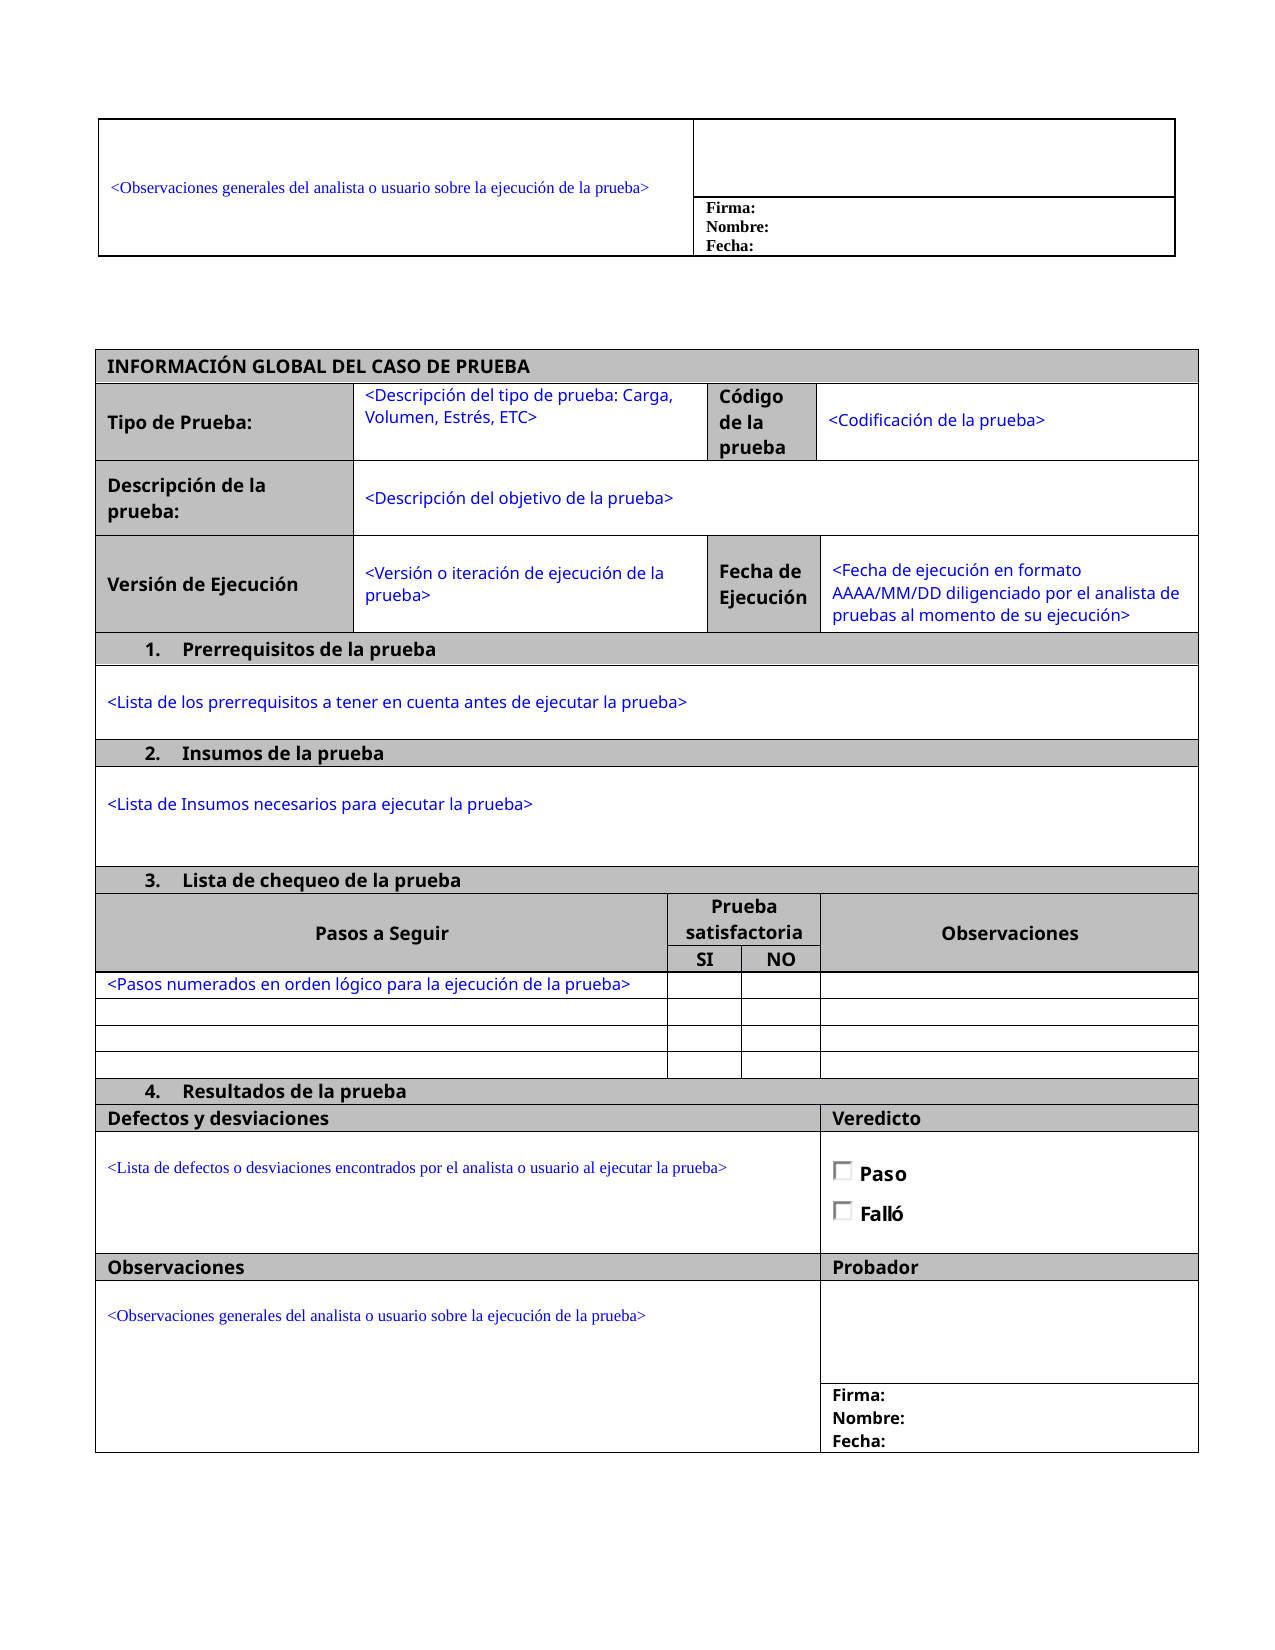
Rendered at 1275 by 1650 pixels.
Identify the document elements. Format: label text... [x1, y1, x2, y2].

table_cell [96, 999, 667, 1024]
table_cell Prueba satisfactoria [668, 894, 820, 945]
table_cell <Observaciones generales del analista o usuario sobre la ejecución de la prueba> [99, 120, 693, 255]
table_cell Firma: Nombre: Fecha: [821, 1384, 1198, 1452]
table_cell [821, 973, 1198, 998]
table_cell [821, 1052, 1198, 1078]
table_cell Código de la prueba [708, 384, 816, 460]
table_cell <Lista de Insumos necesarios para ejecutar la prueba> [96, 767, 1198, 866]
table_cell [694, 120, 1174, 196]
table_cell [668, 1026, 741, 1051]
table_cell <Descripción del objetivo de la prueba> [354, 461, 1198, 535]
table_cell <Descripción del tipo de prueba: Carga, Volumen, Estrés, ETC> [354, 384, 707, 460]
table_cell [742, 999, 820, 1024]
table_cell [821, 1281, 1198, 1383]
table_cell Observaciones [821, 894, 1198, 971]
table_cell Defectos y desviaciones [96, 1105, 820, 1131]
table_cell SI [668, 946, 741, 971]
table_cell [96, 1052, 667, 1078]
table_header INFORMACIÓN GLOBAL DEL CASO DE PRUEBA [96, 350, 1198, 382]
table_cell Lista de chequeo de la prueba [96, 867, 1198, 893]
table_cell [821, 1132, 1198, 1253]
table_cell Descripción de la prueba: [96, 461, 353, 535]
table_cell [668, 999, 741, 1024]
table_cell <Codificación de la prueba> [817, 384, 1198, 460]
table_cell <Pasos numerados en orden lógico para la ejecución de la prueba> [96, 973, 667, 998]
table_cell [742, 1052, 820, 1078]
table_cell Pasos a Seguir [96, 894, 667, 971]
table_cell Versión de Ejecución [96, 536, 353, 632]
table_cell <Versión o iteración de ejecución de la prueba> [354, 536, 707, 632]
table_cell [668, 973, 741, 998]
table_cell Probador [821, 1254, 1198, 1280]
table_cell Prerrequisitos de la prueba [96, 633, 1198, 664]
table_cell [742, 1026, 820, 1051]
table_cell NO [742, 946, 820, 971]
table_cell Veredicto [821, 1105, 1198, 1131]
table_cell Resultados de la prueba [96, 1079, 1198, 1104]
table_cell [821, 1026, 1198, 1051]
table_cell Tipo de Prueba: [96, 384, 353, 460]
table_cell [742, 973, 820, 998]
table_cell <Observaciones generales del analista o usuario sobre la ejecución de la prueba> [96, 1281, 820, 1452]
table_cell [96, 1026, 667, 1051]
table_cell Firma: Nombre: Fecha: [694, 198, 1174, 255]
table_cell [821, 999, 1198, 1024]
table_cell Observaciones [96, 1254, 820, 1280]
table_cell <Lista de defectos o desviaciones encontrados por el analista o usuario al ejecutar la prueba> [96, 1132, 820, 1253]
table_cell [668, 1052, 741, 1078]
table_cell <Fecha de ejecución en formato AAAA/MM/DD diligenciado por el analista de pruebas al momento de su ejecución> [821, 536, 1198, 632]
table_cell <Lista de los prerrequisitos a tener en cuenta antes de ejecutar la prueba> [96, 666, 1198, 739]
table_cell Insumos de la prueba [96, 740, 1198, 766]
table_cell Fecha de Ejecución [708, 536, 820, 632]
